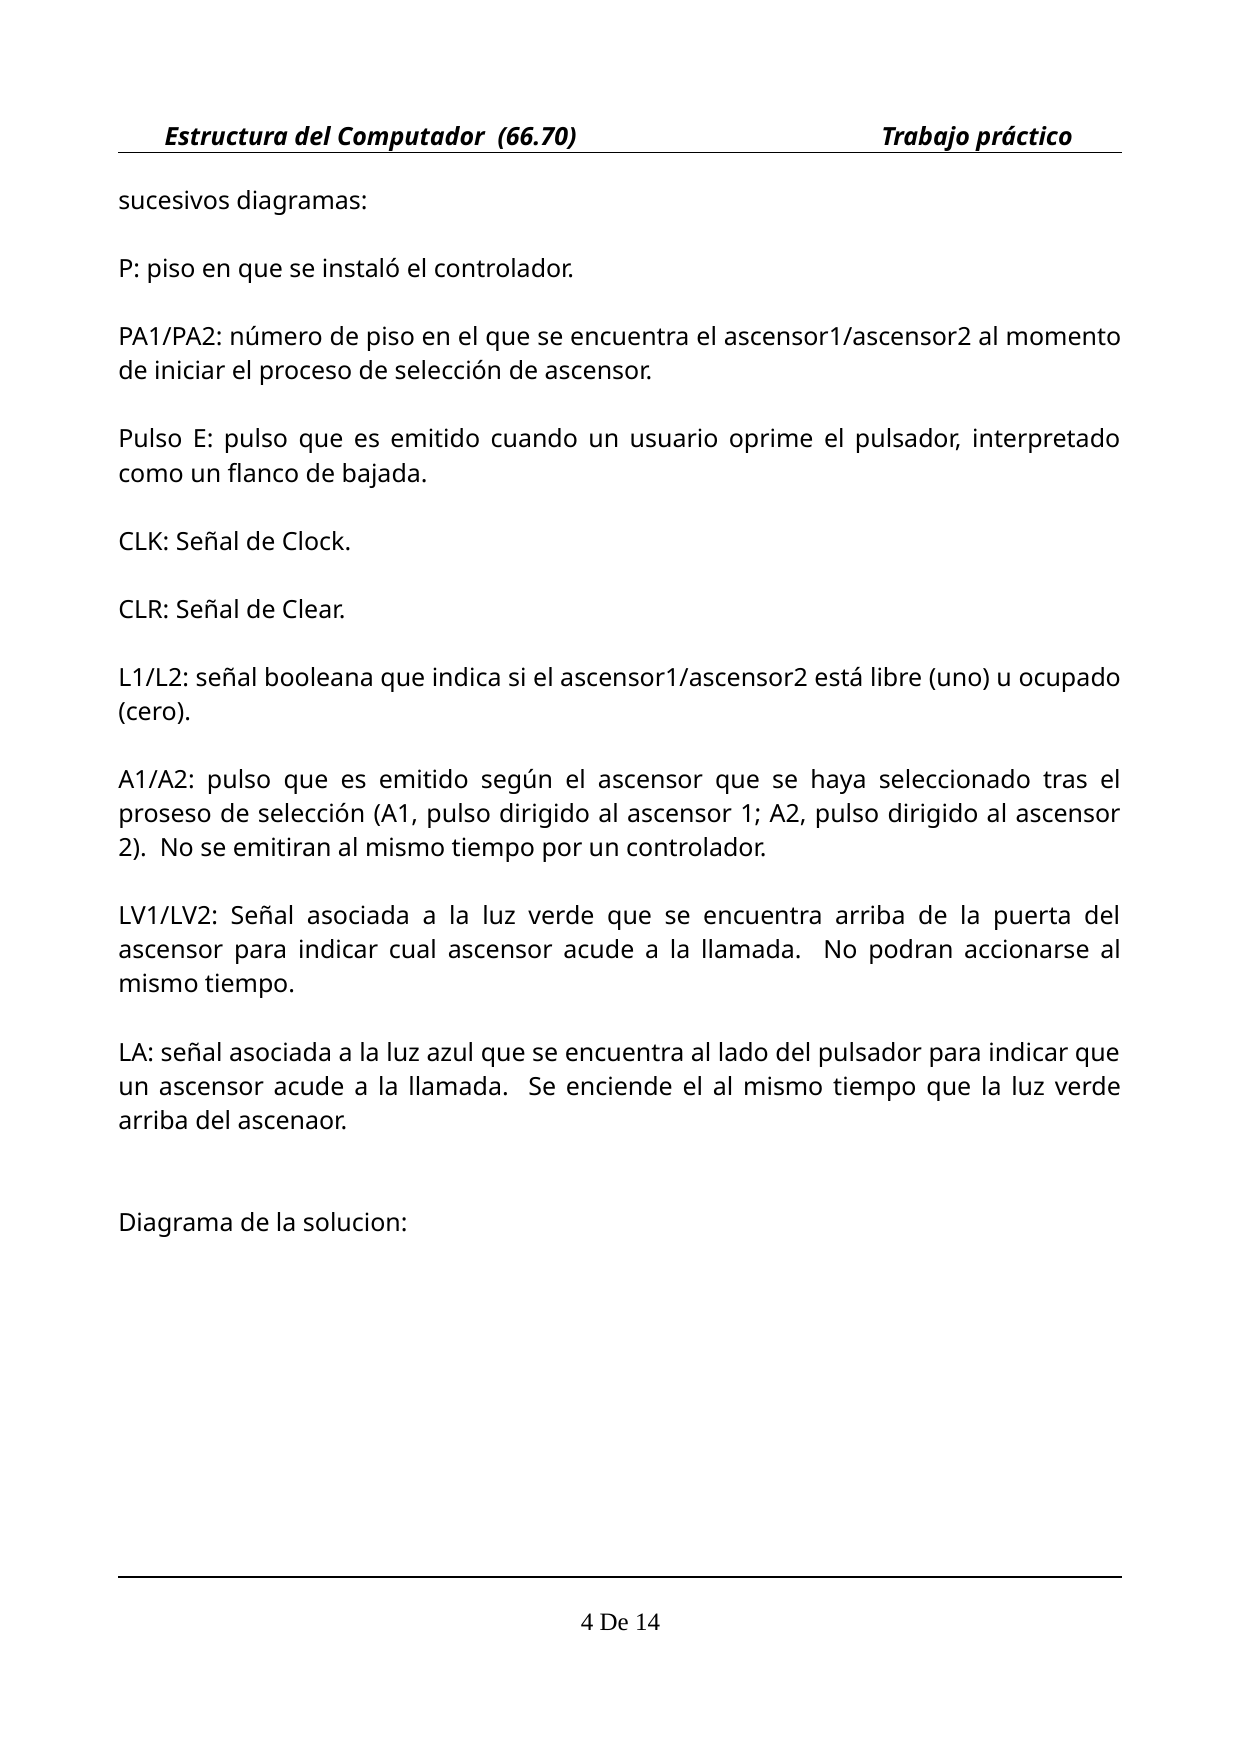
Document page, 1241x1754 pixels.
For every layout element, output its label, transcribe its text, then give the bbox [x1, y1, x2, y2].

text A1/A2: pulso que es emitido según el ascensor que se haya seleccionado tras el proseso de selección (A1, pulso dirigido al ascensor 1; A2, pulso dirigido al ascensor 2). No se emitiran al mismo tiempo por un controlador. [118, 762, 1122, 864]
text sucesivos diagramas: [118, 183, 1122, 217]
text Pulso E: pulso que es emitido cuando un usuario oprime el pulsador, interpretado como un flanco de bajada. [118, 421, 1122, 489]
text CLR: Señal de Clear. [118, 591, 1122, 626]
text P: piso en que se instaló el controlador. [118, 251, 1122, 285]
text L1/L2: señal booleana que indica si el ascensor1/ascensor2 está libre (uno) u ocupado (cero). [118, 659, 1122, 728]
text LV1/LV2: Señal asociada a la luz verde que se encuentra arriba de la puerta del ascensor para indicar cual ascensor acude a la llamada. No podran accionarse al mismo tiempo. [118, 898, 1122, 1000]
text LA: señal asociada a la luz azul que se encuentra al lado del pulsador para indicar que un ascensor acude a la llamada. Se enciende el al mismo tiempo que la luz verde arriba del ascenaor. [118, 1034, 1122, 1136]
text PA1/PA2: número de piso en el que se encuentra el ascensor1/ascensor2 al momento de iniciar el proceso de selección de ascensor. [118, 319, 1122, 387]
text CLK: Señal de Clock. [118, 523, 1122, 557]
text Diagrama de la solucion: [118, 1204, 1122, 1239]
